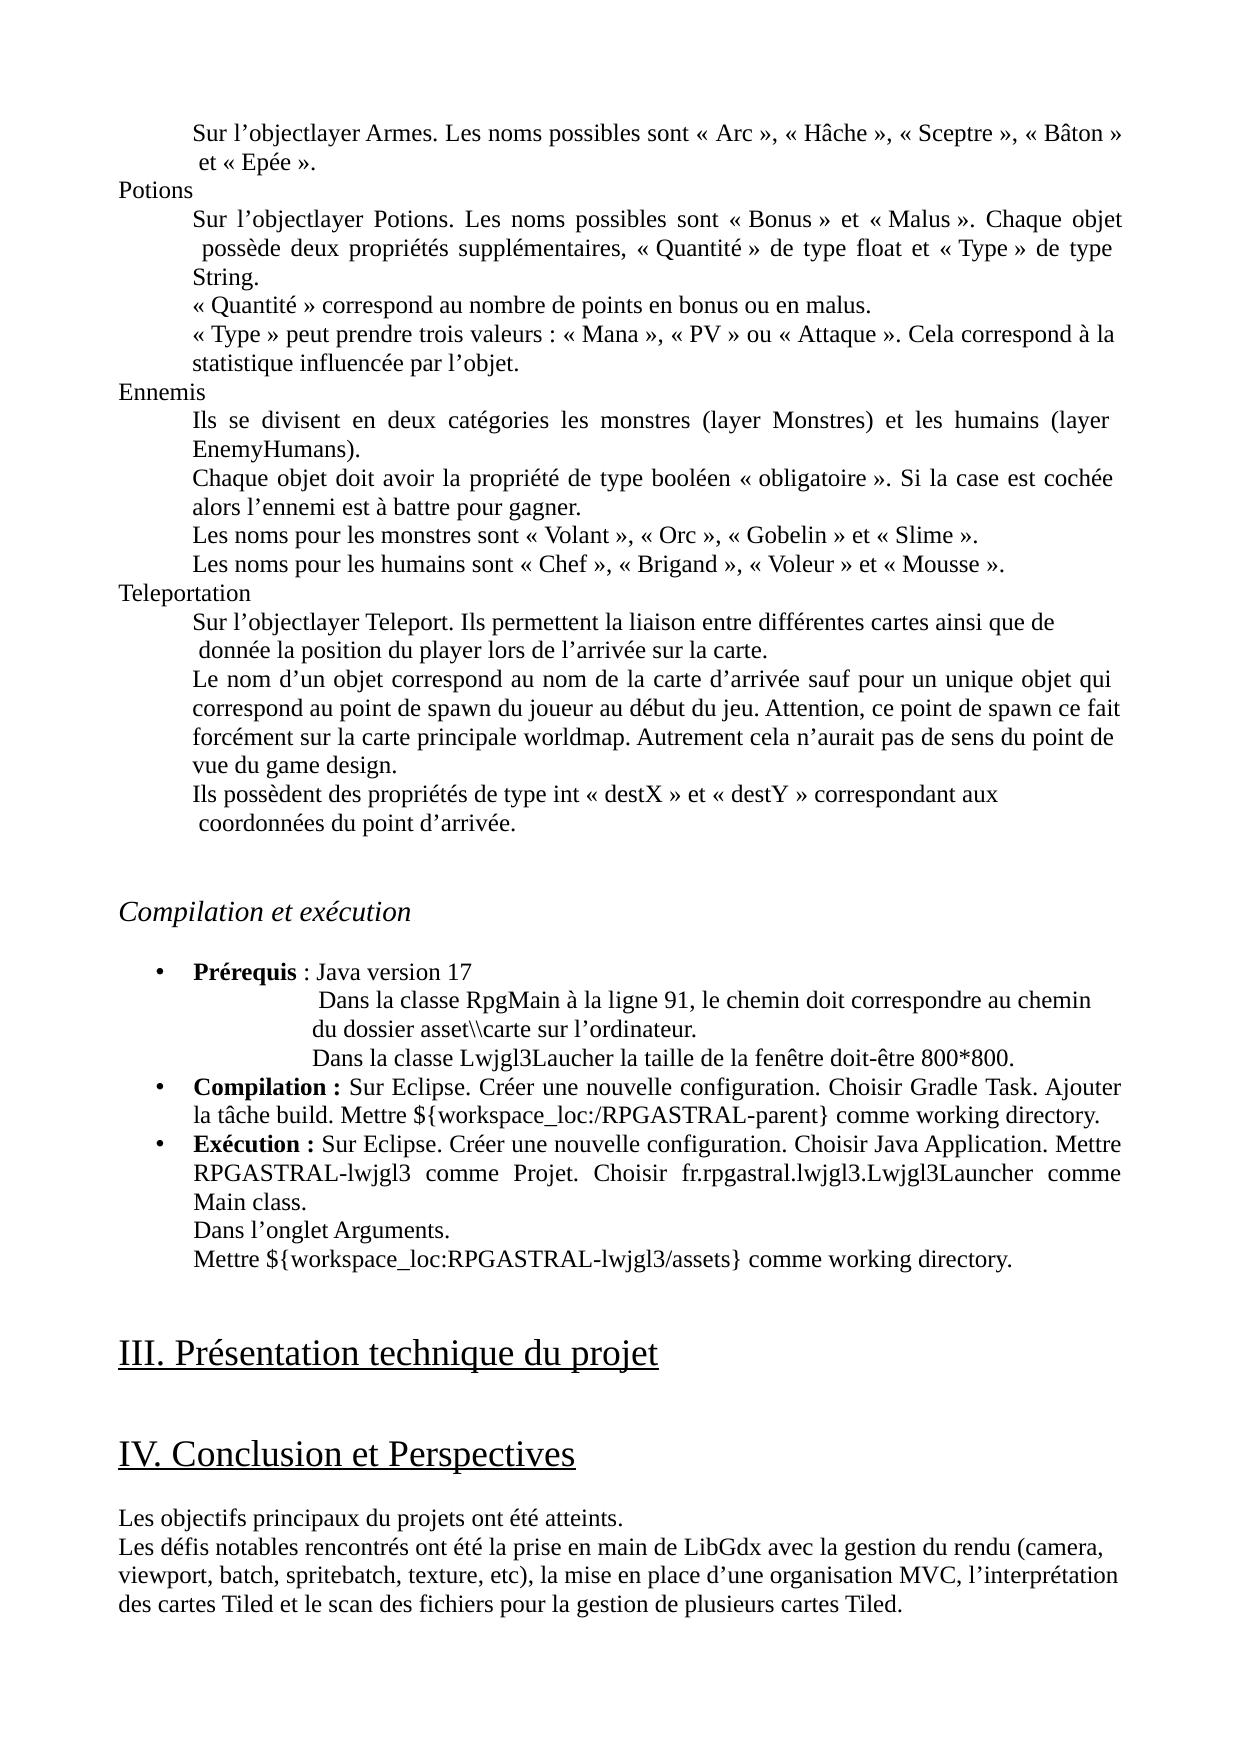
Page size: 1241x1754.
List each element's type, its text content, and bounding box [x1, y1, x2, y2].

list Dans la classe Lwjgl3Laucher la taille de la fenêtre doit-être 800*800. [268, 1043, 1122, 1072]
list Compilation : Sur Eclipse. Créer une nouvelle configuration. Choisir Gradle Task. Ajouter la tâche build. Mettre ${workspace_loc:/RPGASTRAL-parent} comme working directory. [156, 1072, 1122, 1129]
text Les noms pour les monstres sont « Volant », « Orc », « Gobelin » et « Slime ». [118, 521, 1122, 549]
text Ils se divisent en deux catégories les monstres (layer Monstres) et les humains (layer EnemyHumans). [118, 406, 1122, 463]
text « Quantité » correspond au nombre de points en bonus ou en malus. [118, 291, 1122, 319]
list Exécution : Sur Eclipse. Créer une nouvelle configuration. Choisir Java Application. Mettre RPGASTRAL-lwjgl3 comme Projet. Choisir fr.rpgastral.lwjgl3.Lwjgl3Launcher comme Main class. [156, 1129, 1122, 1215]
text Compilation et exécution [118, 894, 1122, 928]
list Prérequis : Java version 17 [156, 957, 1122, 985]
list du dossier asset\\carte sur l’ordinateur. [268, 1014, 1122, 1043]
text Les noms pour les humains sont « Chef », « Brigand », « Voleur » et « Mousse ». [118, 549, 1122, 578]
text Teleportation [118, 578, 1122, 607]
text Les objectifs principaux du projets ont été atteints. [118, 1503, 1122, 1532]
list Dans l’onglet Arguments. [156, 1215, 1122, 1244]
text Le nom d’un objet correspond au nom de la carte d’arrivée sauf pour un unique objet qui correspond au point de spawn du joueur au début du jeu. Attention, ce point de spawn ce fait forcément sur la carte principale worldmap. Autrement cela n’aurait pas de sens du point de vue du game design. [118, 664, 1122, 779]
text Potions [118, 176, 1122, 204]
text III. Présentation technique du projet [118, 1330, 1122, 1373]
text IV. Conclusion et Perspectives [118, 1431, 1122, 1474]
text Les défis notables rencontrés ont été la prise en main de LibGdx avec la gestion du rendu (camera, viewport, batch, spritebatch, texture, etc), la mise en place d’une organisation MVC, l’interprétation des cartes Tiled et le scan des fichiers pour la gestion de plusieurs cartes Tiled. [118, 1532, 1122, 1618]
text Ils possèdent des propriétés de type int « destX » et « destY » correspondant aux coordonnées du point d’arrivée. [118, 779, 1122, 837]
text Ennemis [118, 377, 1122, 406]
text Chaque objet doit avoir la propriété de type booléen « obligatoire ». Si la case est cochée alors l’ennemi est à battre pour gagner. [118, 463, 1122, 521]
text « Type » peut prendre trois valeurs : « Mana », « PV » ou « Attaque ». Cela correspond à la statistique influencée par l’objet. [118, 319, 1122, 377]
list Dans la classe RpgMain à la ligne 91, le chemin doit correspondre au chemin [268, 985, 1122, 1014]
text Sur l’objectlayer Potions. Les noms possibles sont « Bonus » et « Malus ». Chaque objet possède deux propriétés supplémentaires, « Quantité » de type float et « Type » de type String. [118, 204, 1122, 291]
list Mettre ${workspace_loc:RPGASTRAL-lwjgl3/assets} comme working directory. [156, 1244, 1122, 1273]
text Sur l’objectlayer Teleport. Ils permettent la liaison entre différentes cartes ainsi que de donnée la position du player lors de l’arrivée sur la carte. [118, 607, 1122, 664]
text Sur l’objectlayer Armes. Les noms possibles sont « Arc », « Hâche », « Sceptre », « Bâton » et « Epée ». [118, 118, 1122, 176]
